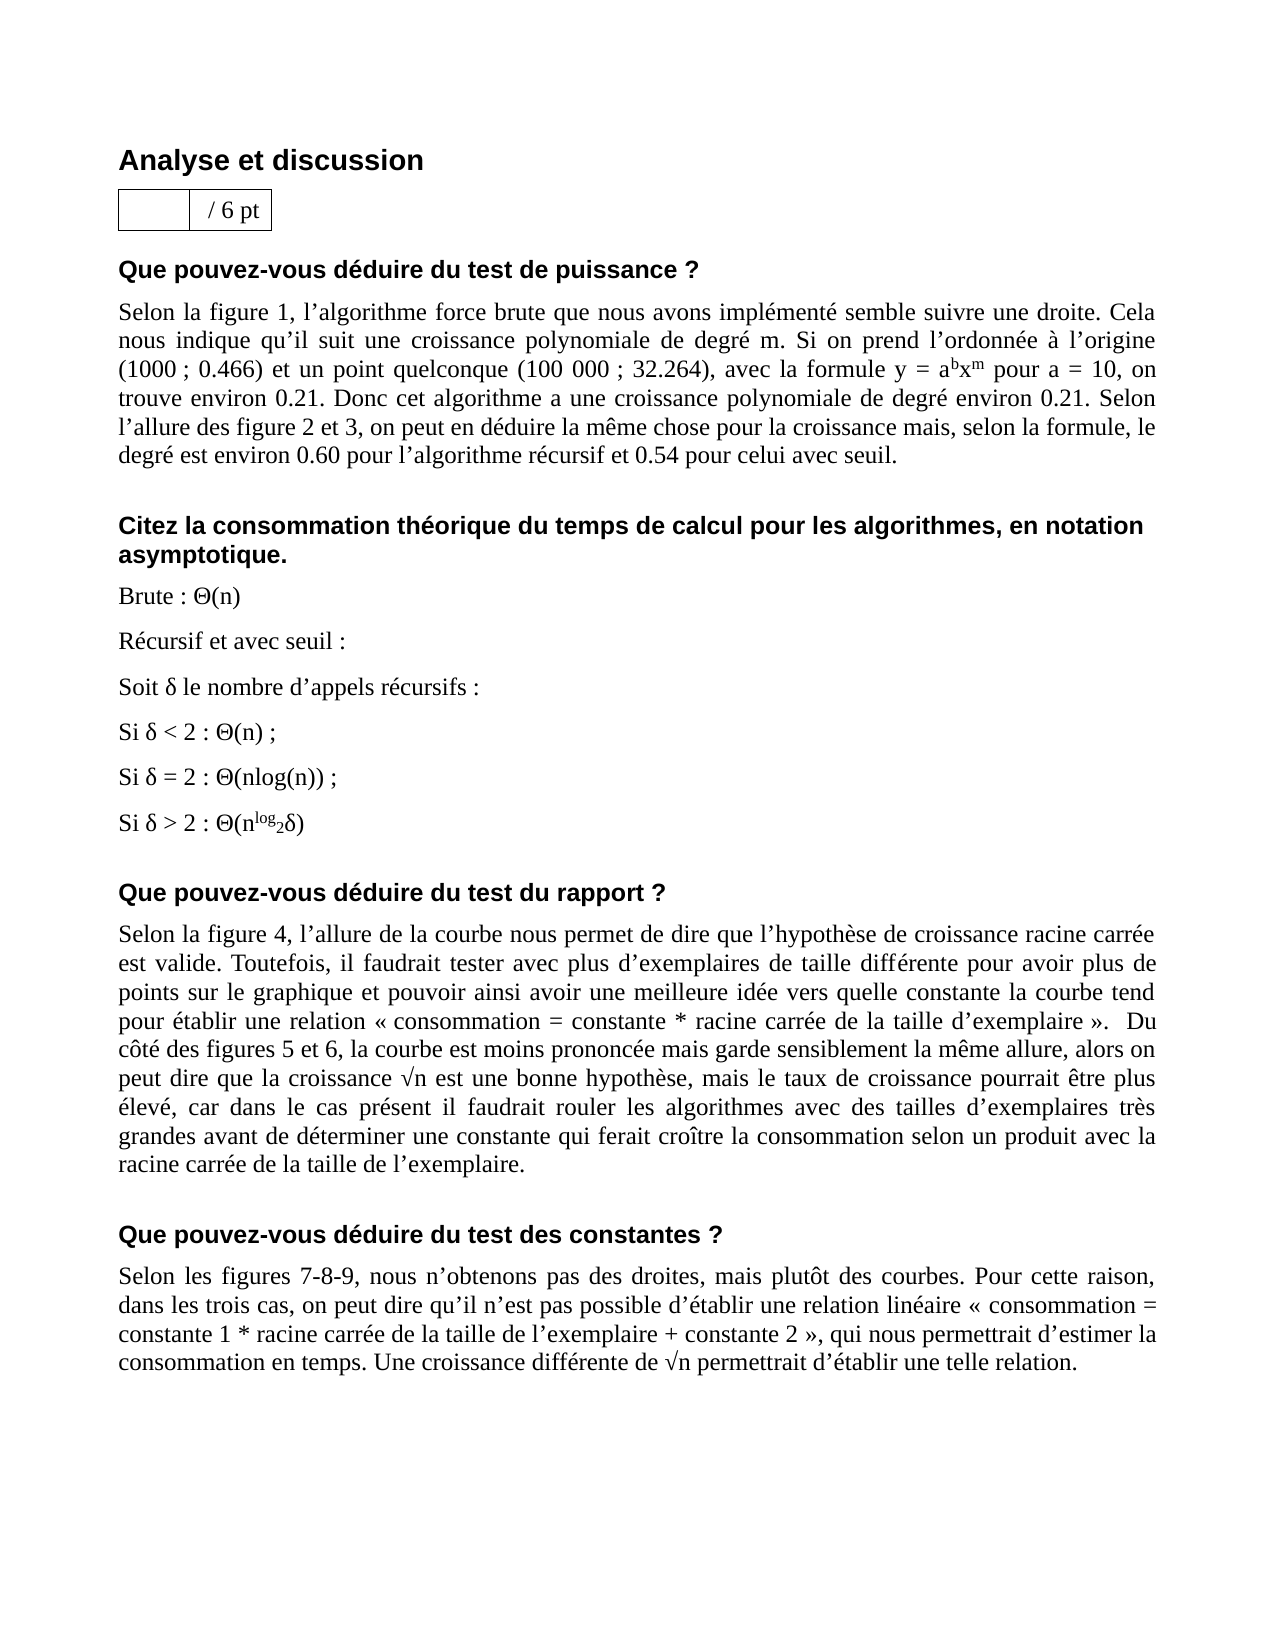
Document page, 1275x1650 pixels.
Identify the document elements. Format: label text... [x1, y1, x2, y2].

text Si δ < 2 : Θ(n) ; [118, 717, 1157, 746]
text Si δ > 2 : Θ(nlog2δ) [118, 808, 1157, 837]
subtitle Analyse et discussion [118, 143, 1157, 177]
subtitle Que pouvez-vous déduire du test des constantes ? [118, 1220, 1157, 1249]
subtitle Citez la consommation théorique du temps de calcul pour les algorithmes, en notation asymptotique. [118, 511, 1157, 568]
text Selon les figures 7-8-9, nous n’obtenons pas des droites, mais plutôt des courbes. Pour cette raison, dans les trois cas, on peut dire qu’il n’est pas possible d’établir une relation linéaire « consommation = constante 1 * racine carrée de la taille de l’exemplaire + constante 2 », qui nous permettrait d’estimer la consommation en temps. Une croissance différente de √n permettrait d’établir une telle relation. [118, 1261, 1157, 1376]
text Soit δ le nombre d’appels récursifs : [118, 672, 1157, 700]
table_header / 6 pt [190, 190, 271, 230]
text Selon la figure 4, l’allure de la courbe nous permet de dire que l’hypothèse de croissance racine carrée est valide. Toutefois, il faudrait tester avec plus d’exemplaires de taille différente pour avoir plus de points sur le graphique et pouvoir ainsi avoir une meilleure idée vers quelle constante la courbe tend pour établir une relation « consommation = constante * racine carrée de la taille d’exemplaire ». Du côté des figures 5 et 6, la courbe est moins prononcée mais garde sensiblement la même allure, alors on peut dire que la croissance √n est une bonne hypothèse, mais le taux de croissance pourrait être plus élevé, car dans le cas présent il faudrait rouler les algorithmes avec des tailles d’exemplaires très grandes avant de déterminer une constante qui ferait croître la consommation selon un produit avec la racine carrée de la taille de l’exemplaire. [118, 919, 1157, 1178]
subtitle Que pouvez-vous déduire du test du rapport ? [118, 878, 1157, 907]
text Si δ = 2 : Θ(nlog(n)) ; [118, 762, 1157, 791]
subtitle Que pouvez-vous déduire du test de puissance ? [118, 255, 1157, 284]
text Brute : Θ(n) [118, 581, 1157, 609]
table_header [119, 190, 189, 230]
text Selon la figure 1, l’algorithme force brute que nous avons implémenté semble suivre une droite. Cela nous indique qu’il suit une croissance polynomiale de degré m. Si on prend l’ordonnée à l’origine (1000 ; 0.466) et un point quelconque (100 000 ; 32.264), avec la formule y = abxm pour a = 10, on trouve environ 0.21. Donc cet algorithme a une croissance polynomiale de degré environ 0.21. Selon l’allure des figure 2 et 3, on peut en déduire la même chose pour la croissance mais, selon la formule, le degré est environ 0.60 pour l’algorithme récursif et 0.54 pour celui avec seuil. [118, 297, 1157, 469]
text Récursif et avec seuil : [118, 626, 1157, 655]
